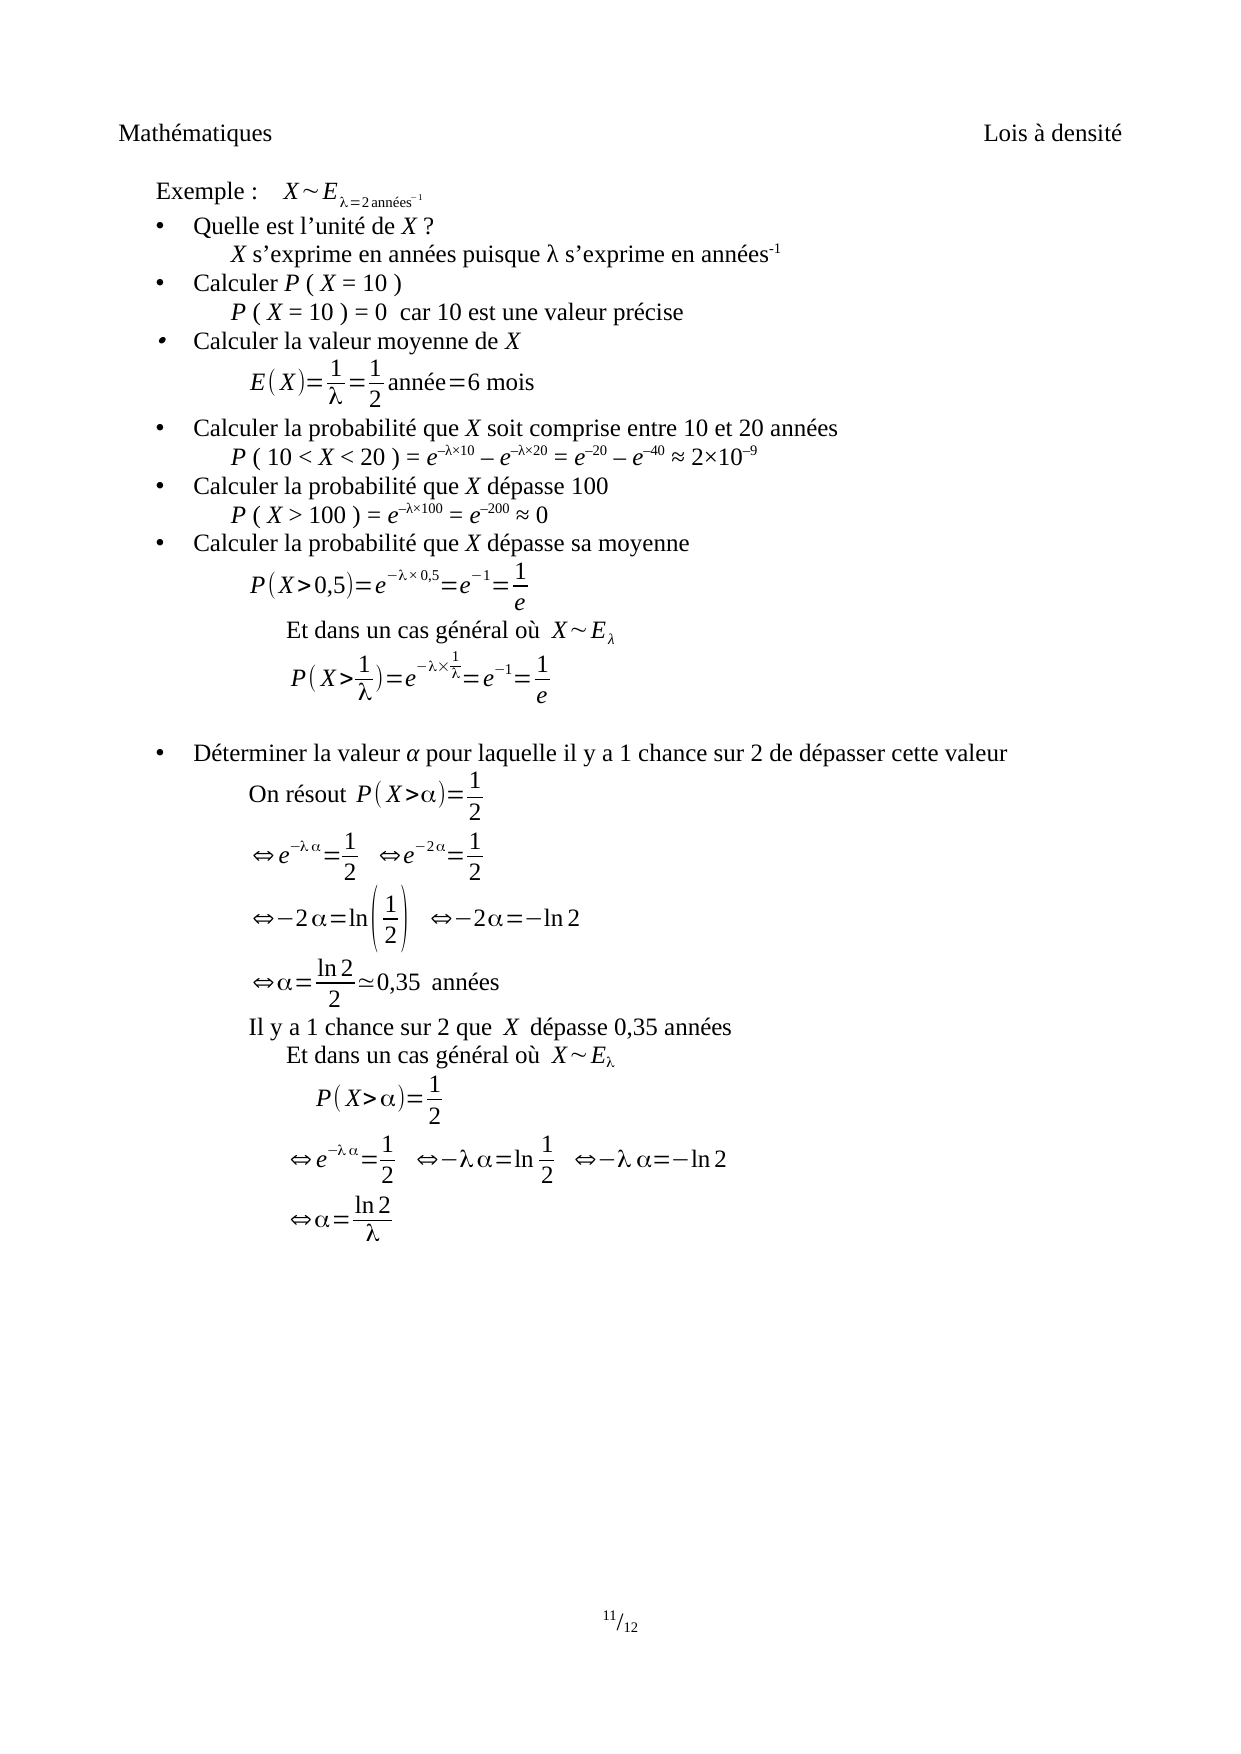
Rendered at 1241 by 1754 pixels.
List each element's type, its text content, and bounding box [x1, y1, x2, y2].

list P ( 10 < X < 20 ) = e–λ×10 – e–λ×20 = e–20 – e–40 ≈ 2×10–9 [193, 442, 1122, 471]
list Calculer la probabilité que X soit comprise entre 10 et 20 années [156, 413, 1122, 442]
list Calculer la valeur moyenne de X [156, 326, 1122, 354]
list P ( X = 10 ) = 0 car 10 est une valeur précise [193, 297, 1122, 326]
list Exemple : [118, 176, 1122, 211]
list Calculer la probabilité que X dépasse 100 [156, 471, 1122, 500]
list Calculer la probabilité que X dépasse sa moyenne [156, 528, 1122, 557]
list X s’exprime en années puisque λ s’exprime en années-1 [193, 239, 1122, 268]
list Quelle est l’unité de X ? [156, 211, 1122, 239]
list P ( X > 100 ) = e–λ×100 = e–200 ≈ 0 [193, 500, 1122, 528]
list Déterminer la valeur α pour laquelle il y a 1 chance sur 2 de dépasser cette valeur [156, 738, 1122, 767]
list Calculer P ( X = 10 ) [156, 268, 1122, 297]
